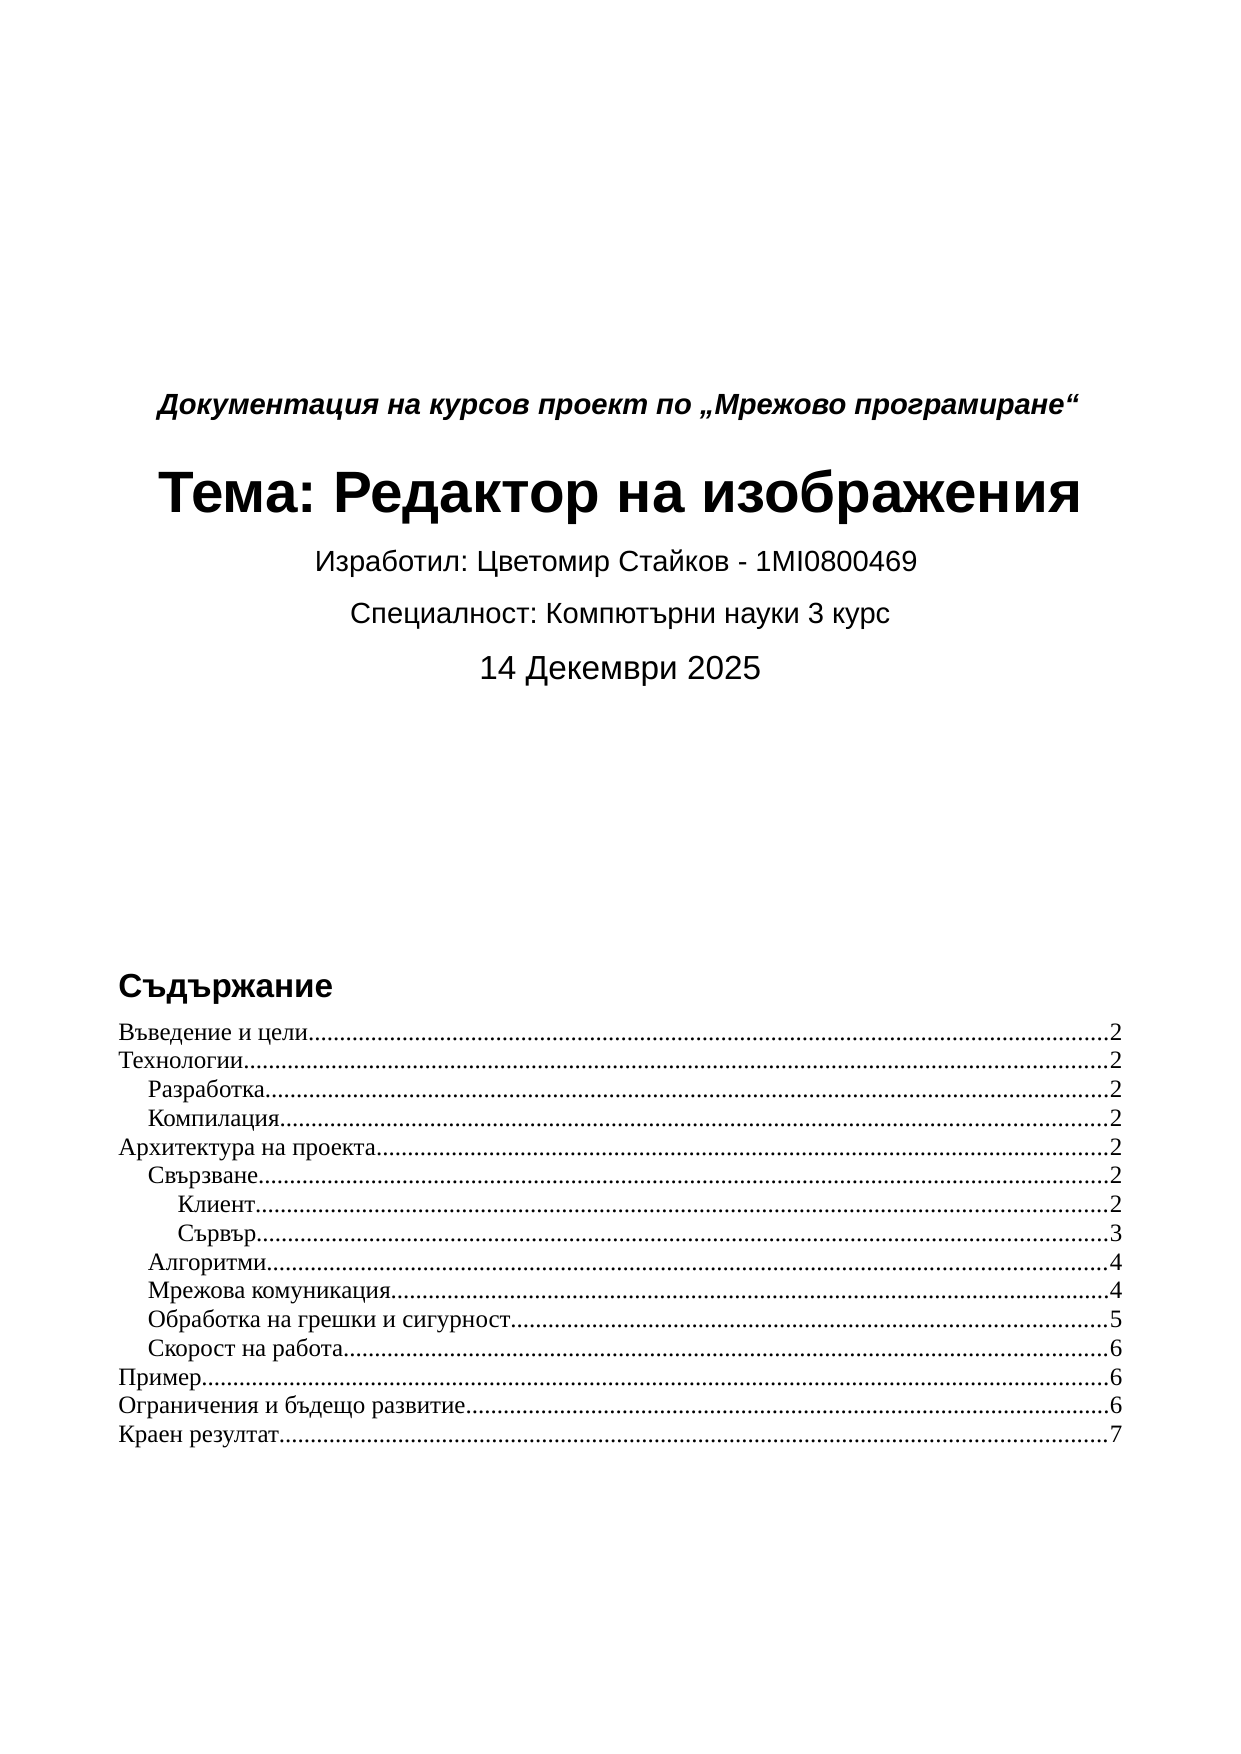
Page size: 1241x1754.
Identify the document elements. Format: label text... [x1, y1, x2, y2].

subtitle Документация на курсов проект по „Мрежово програмиране“ [118, 387, 1122, 420]
subtitle Съдържание [118, 966, 1122, 1004]
text Свързване 2 [148, 1161, 1122, 1189]
text Компилация 2 [148, 1103, 1122, 1132]
text Обработка на грешки и сигурност 5 [148, 1304, 1122, 1333]
text Мрежова комуникация 4 [148, 1276, 1122, 1304]
text Ограничения и бъдещо развитие 6 [118, 1391, 1122, 1419]
subtitle 14 Декември 2025 [118, 648, 1122, 687]
text Разработка 2 [148, 1074, 1122, 1103]
text Сървър 3 [177, 1218, 1122, 1247]
text Пример 6 [118, 1362, 1122, 1391]
text Въведение и цели 2 [118, 1017, 1122, 1046]
text Технологии 2 [118, 1046, 1122, 1074]
text Алгоритми 4 [148, 1247, 1122, 1276]
text Краен резултат 7 [118, 1419, 1122, 1448]
subtitle Изработил: Цветомир Стайков - 1MI0800469 [118, 543, 1122, 577]
text Скорост на работа 6 [148, 1333, 1122, 1362]
text Архитектура на проекта 2 [118, 1132, 1122, 1161]
title Тема: Редактор на изображения [118, 458, 1122, 525]
text Клиент 2 [177, 1189, 1122, 1218]
subtitle Специалност: Компютърни науки 3 курс [118, 596, 1122, 629]
